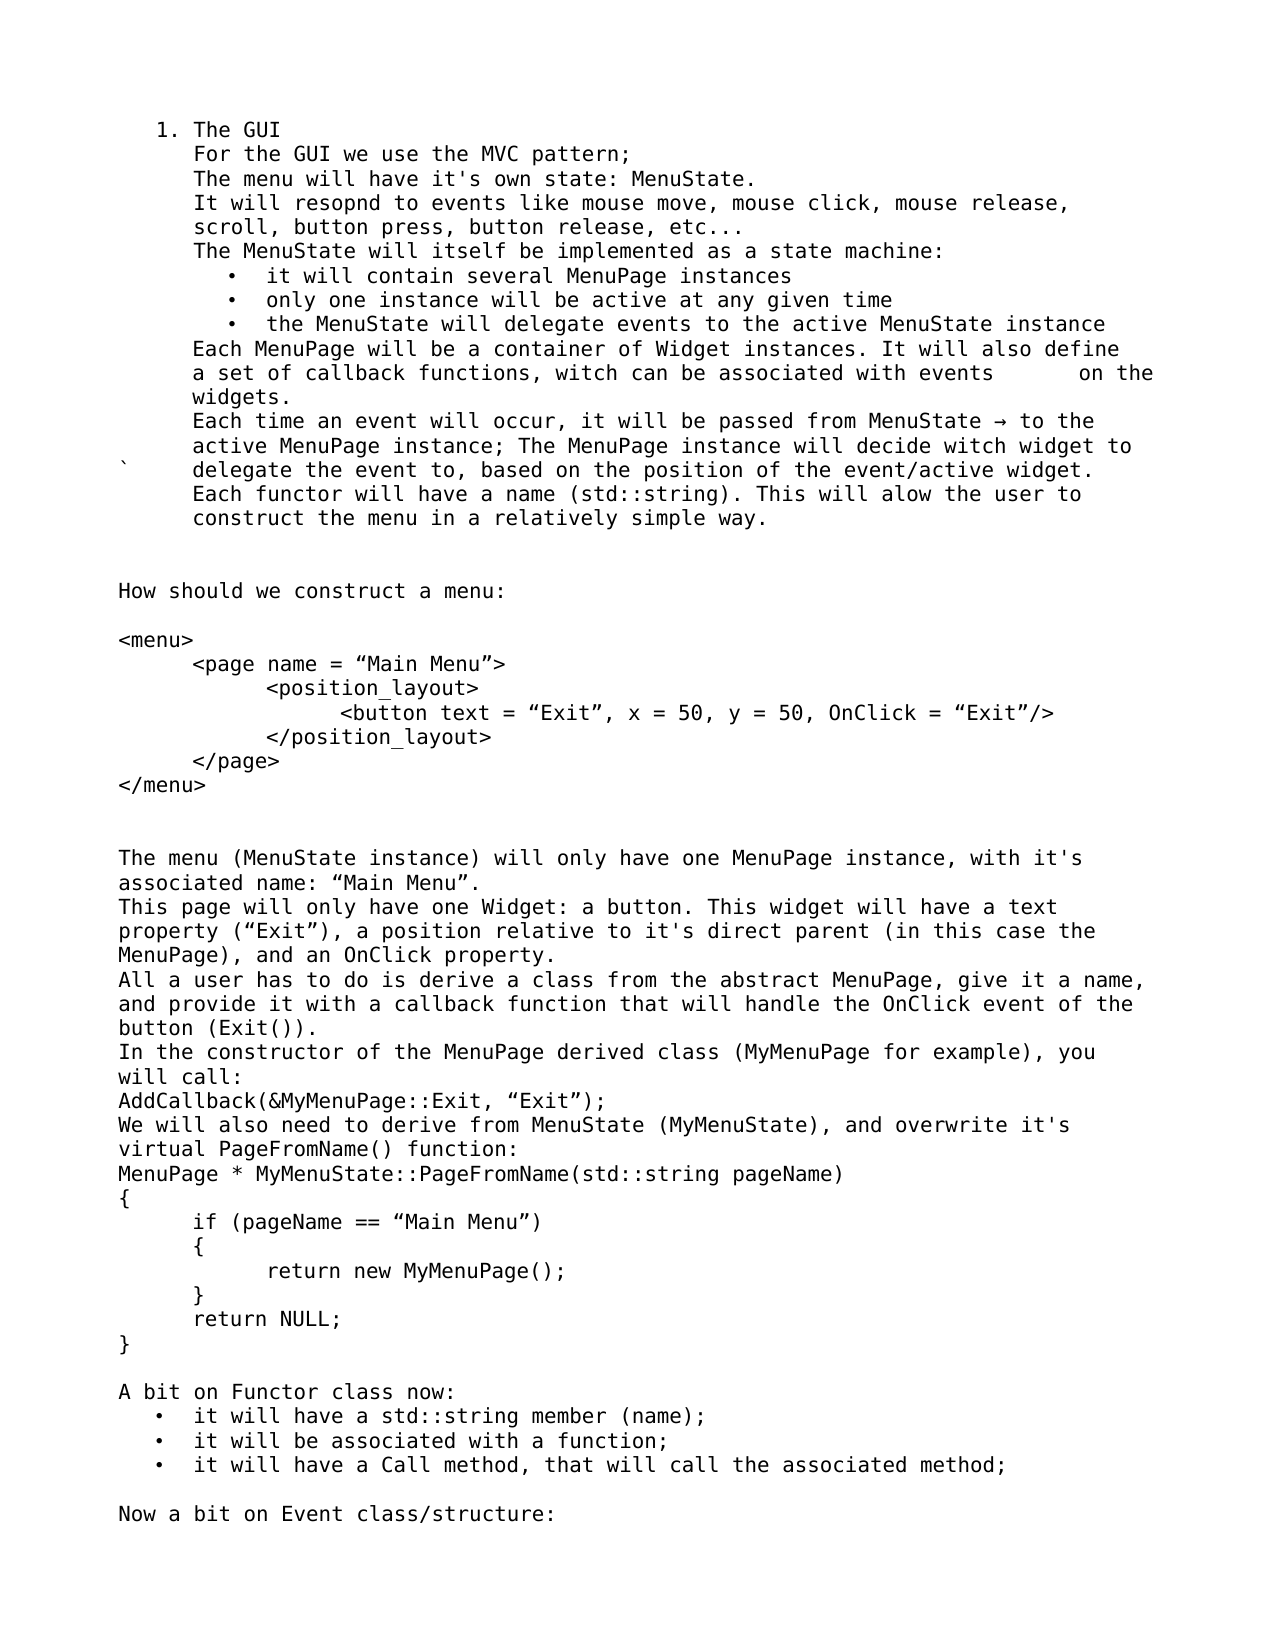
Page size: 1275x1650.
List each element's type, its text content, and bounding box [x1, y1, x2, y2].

text Each MenuPage will be a container of Widget instances. It will also define a set of callback functions, witch can be associated with events on the widgets. [118, 337, 1157, 409]
text Each functor will have a name (std::string). This will alow the user to construct the menu in a relatively simple way. [118, 482, 1157, 531]
list only one instance will be active at any given time [228, 288, 1157, 312]
text This page will only have one Widget: a button. This widget will have a text property (“Exit”), a position relative to it's direct parent (in this case the MenuPage), and an OnClick property. [118, 895, 1157, 968]
list it will be associated with a function; [156, 1429, 1157, 1453]
list it will have a std::string member (name); [156, 1404, 1157, 1429]
text In the constructor of the MenuPage derived class (MyMenuPage for example), you will call: [118, 1040, 1157, 1089]
text The menu (MenuState instance) will only have one MenuPage instance, with it's associated name: “Main Menu”. [118, 846, 1157, 895]
text <page name = “Main Menu”> [118, 652, 1157, 676]
text Each time an event will occur, it will be passed from MenuState → to the active MenuPage instance; The MenuPage instance will decide witch widget to ` delegate the event to, based on the position of the event/active widget. [118, 409, 1157, 482]
text AddCallback(&MyMenuPage::Exit, “Exit”); [118, 1089, 1157, 1113]
text Now a bit on Event class/structure: [118, 1502, 1157, 1526]
text <position_layout> [118, 676, 1157, 701]
text } [118, 1332, 1157, 1356]
text <menu> [118, 628, 1157, 652]
text { [118, 1186, 1157, 1210]
list It will resopnd to events like mouse move, mouse click, mouse release, scroll, button press, button release, etc... [156, 191, 1157, 239]
text { [118, 1234, 1157, 1259]
list For the GUI we use the MVC pattern; [156, 142, 1157, 167]
text return new MyMenuPage(); [118, 1259, 1157, 1283]
list the MenuState will delegate events to the active MenuState instance [228, 312, 1157, 337]
text </menu> [118, 773, 1157, 798]
text How should we construct a menu: [118, 579, 1157, 603]
text </page> [118, 749, 1157, 773]
text </position_layout> [118, 725, 1157, 749]
list The menu will have it's own state: MenuState. [156, 167, 1157, 191]
text MenuPage * MyMenuState::PageFromName(std::string pageName) [118, 1162, 1157, 1186]
list The GUI [156, 118, 1157, 142]
text We will also need to derive from MenuState (MyMenuState), and overwrite it's virtual PageFromName() function: [118, 1113, 1157, 1162]
text } [118, 1283, 1157, 1307]
list The MenuState will itself be implemented as a state machine: [156, 239, 1157, 264]
list it will have a Call method, that will call the associated method; [156, 1453, 1157, 1477]
text <button text = “Exit”, x = 50, y = 50, OnClick = “Exit”/> [118, 701, 1157, 725]
text return NULL; [118, 1307, 1157, 1332]
list it will contain several MenuPage instances [228, 264, 1157, 288]
text All a user has to do is derive a class from the abstract MenuPage, give it a name, and provide it with a callback function that will handle the OnClick event of the button (Exit()). [118, 968, 1157, 1040]
text A bit on Functor class now: [118, 1380, 1157, 1404]
text if (pageName == “Main Menu”) [118, 1210, 1157, 1234]
